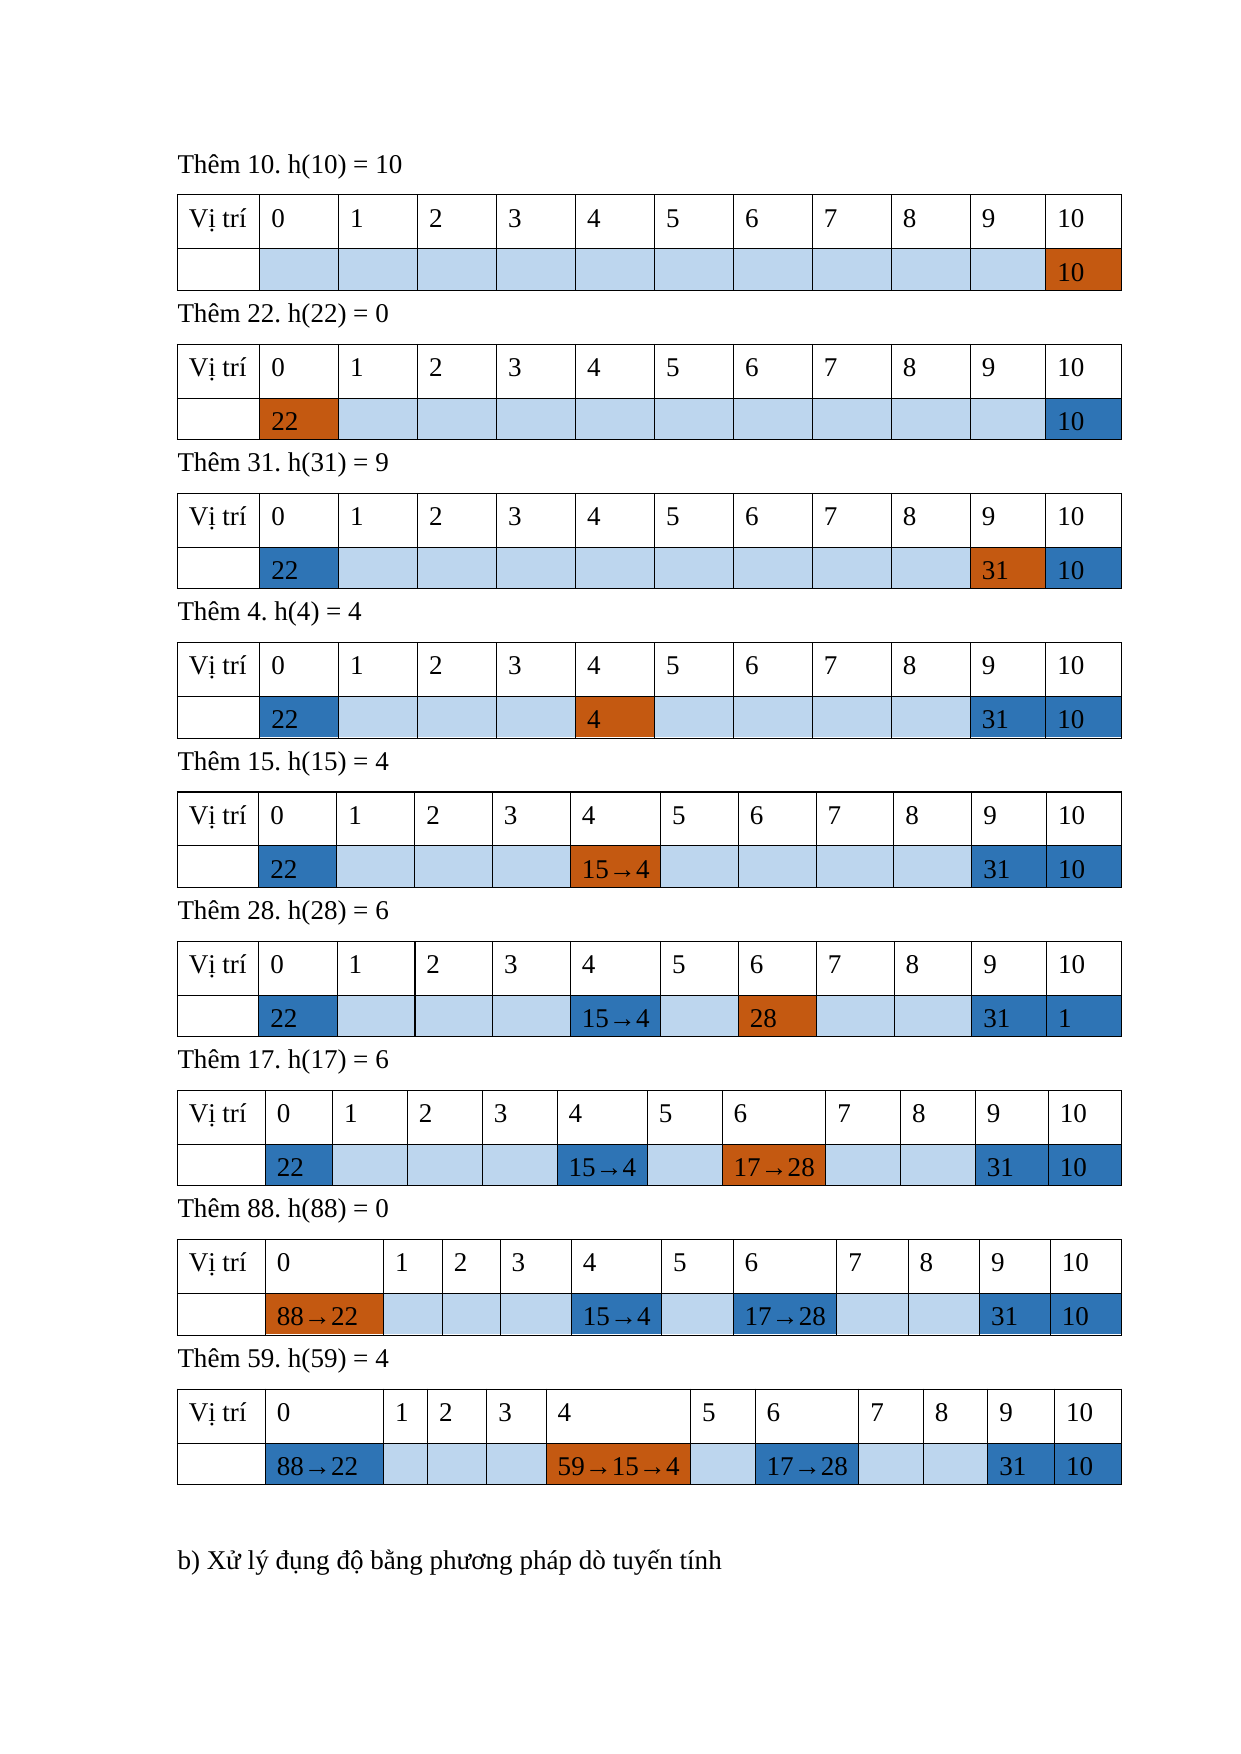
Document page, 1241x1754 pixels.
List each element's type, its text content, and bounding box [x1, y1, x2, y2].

table_cell [661, 996, 738, 1036]
table_header 2 [408, 1091, 482, 1144]
table_cell [497, 249, 575, 290]
table_cell [971, 399, 1045, 439]
table_header 6 [723, 1091, 825, 1144]
table_header 8 [924, 1390, 987, 1442]
text Thêm 31. h(31) = 9 [177, 446, 1122, 477]
table_header 9 [980, 1240, 1050, 1293]
table_cell [826, 1145, 900, 1185]
table_header 10 [1049, 1091, 1121, 1144]
table_header 5 [648, 1091, 722, 1144]
table_header 0 [260, 494, 338, 547]
table_header 0 [259, 793, 336, 845]
table_cell 28 [739, 996, 816, 1036]
table_cell [333, 1145, 407, 1185]
table_cell 31 [971, 697, 1045, 737]
table_header 6 [756, 1390, 858, 1442]
table_cell [384, 1444, 427, 1484]
text b) Xử lý đụng độ bằng phương pháp dò tuyến tính [177, 1544, 1122, 1575]
table_header 10 [1051, 1240, 1121, 1293]
table_cell [339, 697, 417, 737]
table_cell 10 [1046, 249, 1121, 290]
table_cell [576, 548, 654, 588]
table_cell [415, 846, 492, 887]
table_header 10 [1055, 1390, 1121, 1442]
table_cell [739, 846, 816, 887]
table_header 10 [1046, 345, 1121, 398]
table_cell [734, 548, 812, 588]
table_cell [859, 1444, 923, 1484]
table_header 8 [894, 793, 971, 845]
text Thêm 22. h(22) = 0 [177, 297, 1122, 328]
text Thêm 17. h(17) = 6 [177, 1043, 1122, 1074]
table_header 9 [988, 1390, 1054, 1442]
table_cell 10 [1047, 846, 1121, 887]
table_header 5 [655, 643, 733, 696]
table_header 8 [892, 643, 970, 696]
table_header 7 [813, 195, 891, 248]
table_cell 1 [1047, 996, 1121, 1036]
table_cell [892, 249, 970, 290]
table_cell [483, 1145, 557, 1185]
text Thêm 88. h(88) = 0 [177, 1193, 1122, 1224]
table_cell [813, 548, 891, 588]
table_cell [178, 1294, 265, 1334]
table_cell [813, 697, 891, 737]
table_cell 10 [1051, 1294, 1121, 1334]
table_header 4 [571, 793, 660, 845]
table_header 7 [859, 1390, 923, 1442]
text Thêm 59. h(59) = 4 [177, 1342, 1122, 1373]
table_header 6 [739, 942, 816, 995]
table_header 7 [817, 793, 893, 845]
table_header Vị trí [178, 1240, 265, 1293]
table_header 9 [972, 942, 1046, 995]
table_cell 10 [1046, 399, 1121, 439]
table_cell [178, 249, 259, 290]
table_header 1 [384, 1390, 427, 1442]
table_header 7 [813, 494, 891, 547]
table_header 8 [892, 345, 970, 398]
table_cell 22 [259, 846, 336, 887]
table_cell 15→4 [571, 996, 660, 1036]
table_cell [655, 548, 733, 588]
table_cell [418, 399, 496, 439]
table_header 2 [418, 195, 496, 248]
table_header 7 [813, 643, 891, 696]
table_cell [892, 399, 970, 439]
table_header 0 [266, 1240, 383, 1293]
table_cell [178, 548, 259, 588]
table_cell 10 [1046, 548, 1121, 588]
table_header 8 [901, 1091, 975, 1144]
table_header 7 [813, 345, 891, 398]
table_cell 31 [971, 548, 1045, 588]
table_cell 31 [980, 1294, 1050, 1334]
table_cell [339, 249, 417, 290]
table_cell [443, 1294, 500, 1334]
table_header 2 [418, 494, 496, 547]
table_header 6 [739, 793, 816, 845]
table_cell [576, 399, 654, 439]
table_cell [416, 996, 492, 1036]
table_cell 31 [976, 1145, 1048, 1185]
table_cell [339, 399, 417, 439]
table_cell [648, 1145, 722, 1185]
table_header 0 [266, 1091, 332, 1144]
table_header Vị trí [178, 1390, 265, 1442]
table_cell [338, 996, 414, 1036]
text Thêm 15. h(15) = 4 [177, 745, 1122, 776]
table_cell 31 [988, 1444, 1054, 1484]
table_header 4 [576, 195, 654, 248]
text Thêm 10. h(10) = 10 [177, 148, 1122, 179]
table_cell 59→15→4 [547, 1444, 690, 1484]
table_cell [497, 697, 575, 737]
table_header 10 [1047, 942, 1121, 995]
table_header 3 [497, 643, 575, 696]
table_cell [971, 249, 1045, 290]
table_header Vị trí [178, 793, 258, 845]
table_cell [339, 548, 417, 588]
table_header 4 [547, 1390, 690, 1442]
table_cell [178, 996, 258, 1036]
table_cell [428, 1444, 486, 1484]
table_cell [894, 846, 971, 887]
table_cell [655, 399, 733, 439]
table_header 2 [415, 793, 492, 845]
table_header 5 [691, 1390, 755, 1442]
table_header 7 [837, 1240, 908, 1293]
table_cell 10 [1055, 1444, 1121, 1484]
table_header 3 [493, 793, 570, 845]
table_header 0 [260, 643, 338, 696]
table_header 5 [655, 494, 733, 547]
table_header Vị trí [178, 1091, 265, 1144]
table_cell 88→22 [266, 1444, 383, 1484]
table_header 2 [418, 345, 496, 398]
table_header 8 [895, 942, 971, 995]
table_cell [418, 548, 496, 588]
table_cell [497, 548, 575, 588]
table_header 0 [259, 942, 337, 995]
table_header 10 [1046, 643, 1121, 696]
table_cell 22 [259, 996, 337, 1036]
table_header 6 [734, 195, 812, 248]
table_header 5 [662, 1240, 733, 1293]
table_cell [178, 1145, 265, 1185]
table_cell [337, 846, 414, 887]
table_cell [576, 249, 654, 290]
table_cell [734, 697, 812, 737]
table_header 7 [817, 942, 894, 995]
table_header 4 [576, 345, 654, 398]
table_cell 31 [972, 846, 1046, 887]
table_header 6 [734, 1240, 836, 1293]
table_cell [497, 399, 575, 439]
table_cell 22 [266, 1145, 332, 1185]
table_cell [892, 697, 970, 737]
table_header 3 [487, 1390, 546, 1442]
table_header 9 [971, 195, 1045, 248]
table_cell [178, 846, 258, 887]
table_header 10 [1046, 494, 1121, 547]
table_header 9 [971, 494, 1045, 547]
table_header Vị trí [178, 494, 259, 547]
table_header 5 [661, 942, 738, 995]
table_header Vị trí [178, 195, 259, 248]
table_header 4 [572, 1240, 661, 1293]
text Thêm 28. h(28) = 6 [177, 894, 1122, 925]
table_cell [813, 249, 891, 290]
table_cell [901, 1145, 975, 1185]
table_cell [655, 249, 733, 290]
table_header 3 [497, 345, 575, 398]
table_header 8 [892, 494, 970, 547]
table_header 8 [892, 195, 970, 248]
table_cell 15→4 [571, 846, 660, 887]
table_header 6 [734, 494, 812, 547]
table_header 1 [338, 942, 414, 995]
table_header 2 [418, 643, 496, 696]
table_cell [734, 249, 812, 290]
table_header 0 [266, 1390, 383, 1442]
table_header 9 [976, 1091, 1048, 1144]
table_header 3 [483, 1091, 557, 1144]
table_header 5 [655, 345, 733, 398]
table_header 4 [571, 942, 660, 995]
table_header 6 [734, 643, 812, 696]
table_header 1 [337, 793, 414, 845]
table_cell 31 [972, 996, 1046, 1036]
table_header Vị trí [178, 345, 259, 398]
table_cell [837, 1294, 908, 1334]
table_cell 10 [1046, 697, 1121, 737]
table_cell 88→22 [266, 1294, 383, 1334]
table_cell [493, 996, 570, 1036]
table_cell 15→4 [558, 1145, 647, 1185]
table_header 0 [260, 345, 338, 398]
table_header 4 [576, 643, 654, 696]
table_cell 17→28 [756, 1444, 858, 1484]
table_cell [260, 249, 338, 290]
table_header 1 [339, 494, 417, 547]
table_header 1 [384, 1240, 442, 1293]
text Thêm 4. h(4) = 4 [177, 596, 1122, 627]
table_header 7 [826, 1091, 900, 1144]
table_header 10 [1047, 793, 1121, 845]
table_cell 15→4 [572, 1294, 661, 1334]
table_cell [178, 1444, 265, 1484]
table_cell [501, 1294, 571, 1334]
table_cell 17→28 [734, 1294, 836, 1334]
table_cell [817, 846, 893, 887]
table_header 2 [443, 1240, 500, 1293]
table_header 1 [333, 1091, 407, 1144]
table_cell [493, 846, 570, 887]
table_header 3 [493, 942, 570, 995]
table_cell 22 [260, 697, 338, 737]
table_cell [909, 1294, 979, 1334]
table_header 1 [339, 345, 417, 398]
table_cell [661, 846, 738, 887]
table_cell [418, 249, 496, 290]
table_header 1 [339, 195, 417, 248]
table_cell [892, 548, 970, 588]
table_header Vị trí [178, 942, 258, 995]
table_cell 22 [260, 399, 338, 439]
table_header 4 [558, 1091, 647, 1144]
table_header 5 [655, 195, 733, 248]
table_cell [924, 1444, 987, 1484]
table_cell [734, 399, 812, 439]
table_header 6 [734, 345, 812, 398]
table_header 9 [971, 345, 1045, 398]
table_cell [408, 1145, 482, 1185]
table_header 10 [1046, 195, 1121, 248]
table_cell [384, 1294, 442, 1334]
table_cell [817, 996, 894, 1036]
table_cell [895, 996, 971, 1036]
table_header 1 [339, 643, 417, 696]
table_header 2 [416, 942, 492, 995]
table_cell [813, 399, 891, 439]
table_header 4 [576, 494, 654, 547]
table_cell [178, 697, 259, 737]
table_header 3 [501, 1240, 571, 1293]
table_header 9 [972, 793, 1046, 845]
table_header 2 [428, 1390, 486, 1442]
table_cell 17→28 [723, 1145, 825, 1185]
table_cell [487, 1444, 546, 1484]
table_cell [178, 399, 259, 439]
table_cell [662, 1294, 733, 1334]
table_header 5 [661, 793, 738, 845]
table_header 8 [909, 1240, 979, 1293]
table_header 0 [260, 195, 338, 248]
table_cell 10 [1049, 1145, 1121, 1185]
table_cell [691, 1444, 755, 1484]
table_cell 22 [260, 548, 338, 588]
table_header 9 [971, 643, 1045, 696]
table_cell [418, 697, 496, 737]
table_header 3 [497, 494, 575, 547]
table_cell [655, 697, 733, 737]
table_cell 4 [576, 697, 654, 737]
table_header 3 [497, 195, 575, 248]
table_header Vị trí [178, 643, 259, 696]
